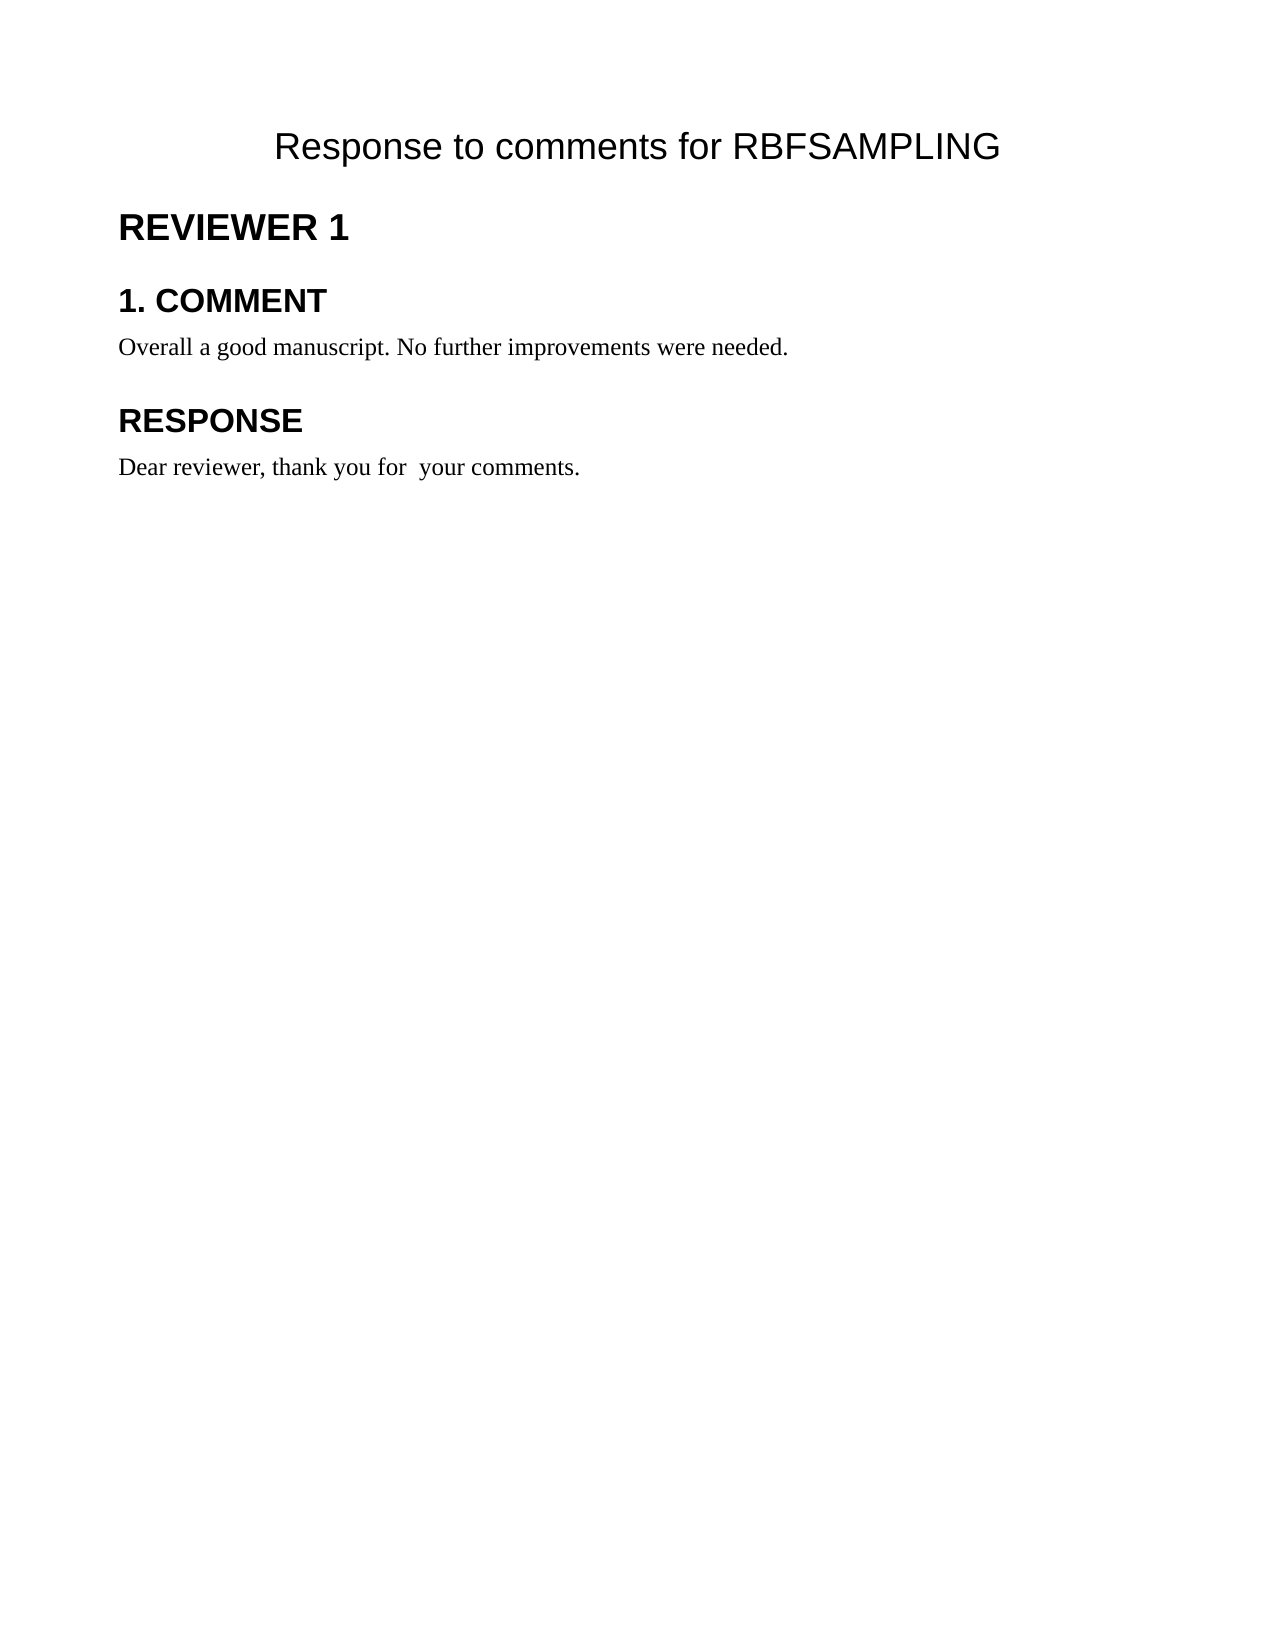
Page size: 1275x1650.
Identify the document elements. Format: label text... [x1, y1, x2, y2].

subtitle REVIEWER 1 [118, 205, 1157, 248]
subtitle RESPONSE [118, 401, 1157, 439]
subtitle 1. COMMENT [118, 281, 1157, 320]
subtitle Response to comments for RBFSAMPLING [118, 124, 1157, 167]
text Dear reviewer, thank you for your comments. [118, 452, 1157, 481]
text Overall a good manuscript. No further improvements were needed. [118, 332, 1157, 361]
